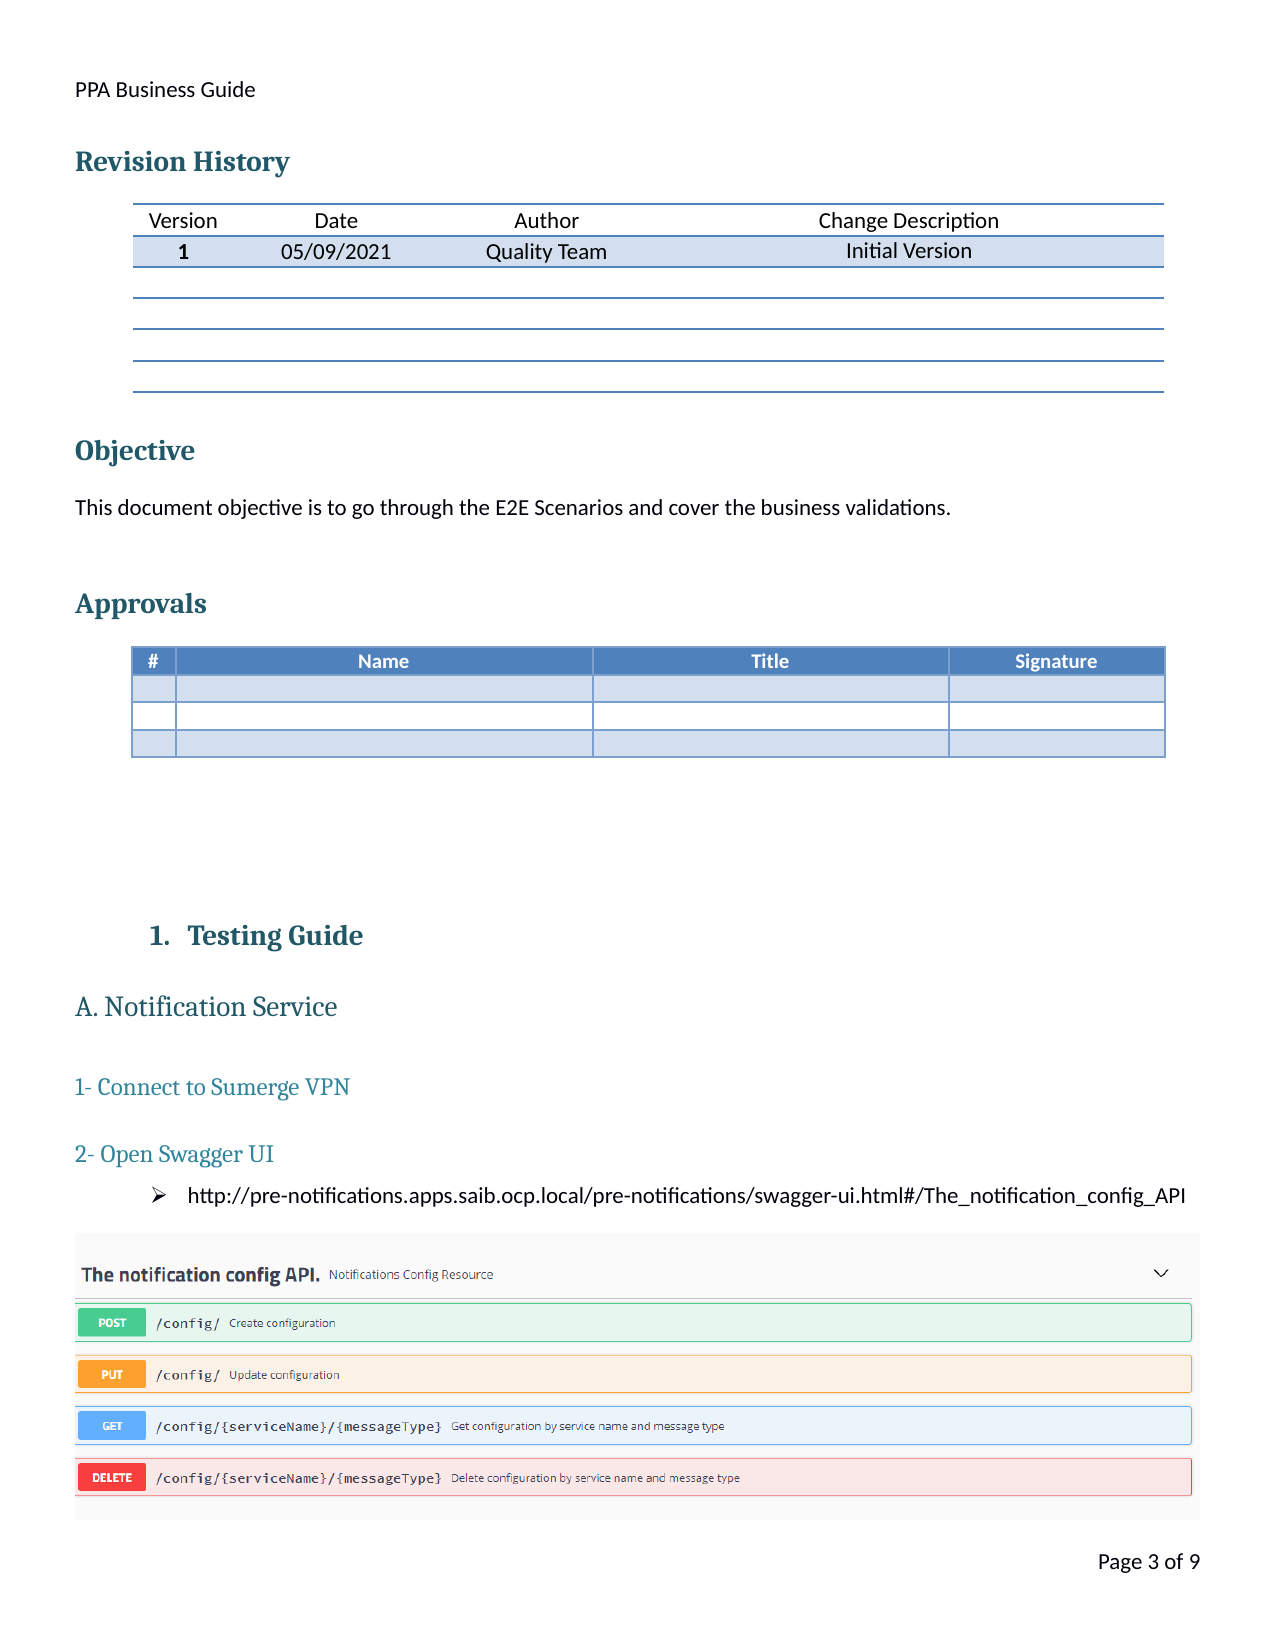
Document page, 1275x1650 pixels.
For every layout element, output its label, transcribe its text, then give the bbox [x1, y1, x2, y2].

table_cell [177, 731, 592, 756]
table_header Date [233, 205, 439, 234]
subtitle 1- Connect to Sumerge VPN [75, 1073, 1200, 1102]
table_cell [950, 676, 1164, 701]
table_cell [233, 299, 439, 328]
table_cell [133, 330, 233, 359]
subtitle Approvals [75, 588, 1200, 621]
table_cell [233, 362, 439, 391]
table_cell 05/09/2021 [233, 237, 439, 266]
table_cell [133, 299, 233, 328]
table_cell Initial Version [654, 237, 1164, 266]
subtitle 2- Open Swagger UI [75, 1139, 1200, 1168]
subtitle Objective [75, 434, 1200, 468]
table_cell [594, 703, 948, 729]
table_header Change Description [654, 205, 1164, 234]
subtitle A. Notification Service [75, 990, 1200, 1023]
table_cell [594, 676, 948, 701]
table_cell [950, 703, 1164, 729]
table_cell [439, 330, 654, 359]
table_cell 1 [133, 237, 233, 266]
table_cell [439, 268, 654, 297]
table_cell [233, 330, 439, 359]
table_cell [133, 676, 175, 701]
table_header Name [177, 648, 592, 674]
table_cell [594, 731, 948, 756]
table_header Author [439, 205, 654, 234]
table_cell [133, 731, 175, 756]
table_cell [654, 362, 1164, 391]
table_cell [950, 731, 1164, 756]
text This document objective is to go through the E2E Scenarios and cover the business validations. [75, 493, 1200, 521]
table_cell [654, 299, 1164, 328]
subtitle Revision History [75, 145, 1200, 178]
table_cell [133, 362, 233, 391]
table_cell [177, 676, 592, 701]
table_header # [133, 648, 175, 674]
table_cell [439, 362, 654, 391]
table_cell [439, 299, 654, 328]
table_cell [654, 330, 1164, 359]
table_header Title [594, 648, 948, 674]
table_header Signature [950, 648, 1164, 674]
table_cell [177, 703, 592, 729]
table_cell [654, 268, 1164, 297]
subtitle Testing Guide [150, 919, 1200, 952]
table_cell [233, 268, 439, 297]
table_header Version [133, 205, 233, 234]
list http://pre-notifications.apps.saib.ocp.local/pre-notifications/swagger-ui.html#/The_notification_config_API [150, 1181, 1200, 1209]
table_cell [133, 268, 233, 297]
table_cell [133, 703, 175, 729]
table_cell Quality Team [439, 237, 654, 266]
